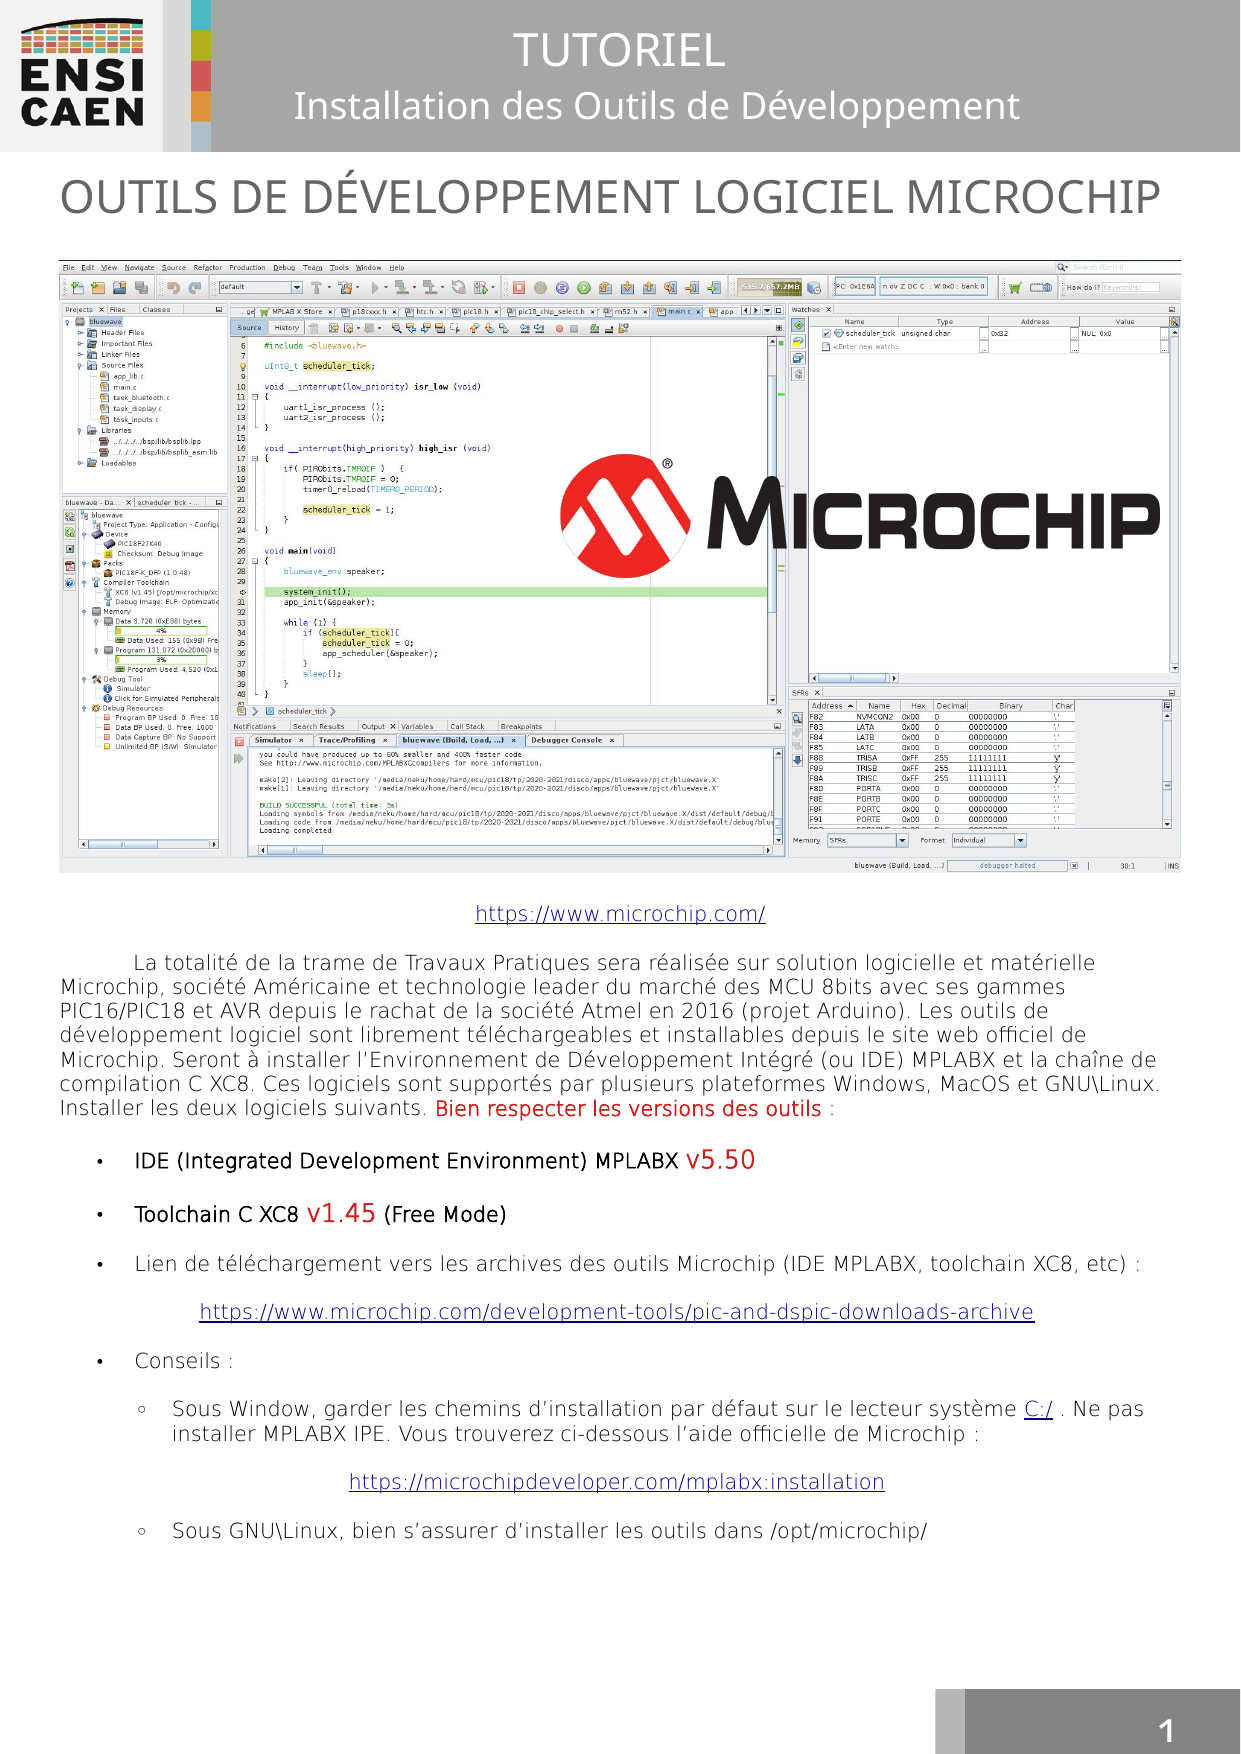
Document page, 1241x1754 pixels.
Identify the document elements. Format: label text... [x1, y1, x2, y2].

list Sous Window, garder les chemins d’installation par défaut sur le lecteur système C:/ . Ne pas installer MPLABX IPE. Vous trouverez ci-dessous l’aide officielle de Microchip : [134, 1397, 1181, 1446]
list Lien de téléchargement vers les archives des outils Microchip (IDE MPLABX, toolchain XC8, etc) : [97, 1252, 1181, 1276]
picture [0, 0, 1241, 152]
text La totalité de la trame de Travaux Pratiques sera réalisée sur solution logicielle et matérielle Microchip, société Américaine et technologie leader du marché des MCU 8bits avec ses gammes PIC16/PIC18 et AVR depuis le rachat de la société Atmel en 2016 (projet Arduino). Les outils de développement logiciel sont librement téléchargeables et installables depuis le site web officiel de Microchip. Seront à installer l’Environnement de Développement Intégré (ou IDE) MPLABX et la chaîne de compilation C XC8. Ces logiciels sont supportés par plusieurs plateformes Windows, MacOS et GNU\Linux. Installer les deux logiciels suivants. Bien respecter les versions des outils : [59, 951, 1181, 1121]
picture [935, 1689, 1241, 1754]
text https://www.microchip.com/ [59, 902, 1181, 926]
text OUTILS DE DÉVELOPPEMENT LOGICIEL MICROCHIP [59, 164, 1181, 226]
list Conseils : [97, 1349, 1181, 1373]
list IDE (Integrated Development Environment) MPLABX v5.50 [97, 1145, 1181, 1174]
text https://microchipdeveloper.com/mplabx:installation [59, 1470, 1181, 1494]
text https://www.microchip.com/development-tools/pic-and-dspic-downloads-archive [59, 1300, 1181, 1324]
list Toolchain C XC8 v1.45 (Free Mode) [97, 1198, 1181, 1227]
list Sous GNU\Linux, bien s’assurer d’installer les outils dans /opt/microchip/ [134, 1519, 1181, 1543]
picture [59, 260, 1182, 873]
